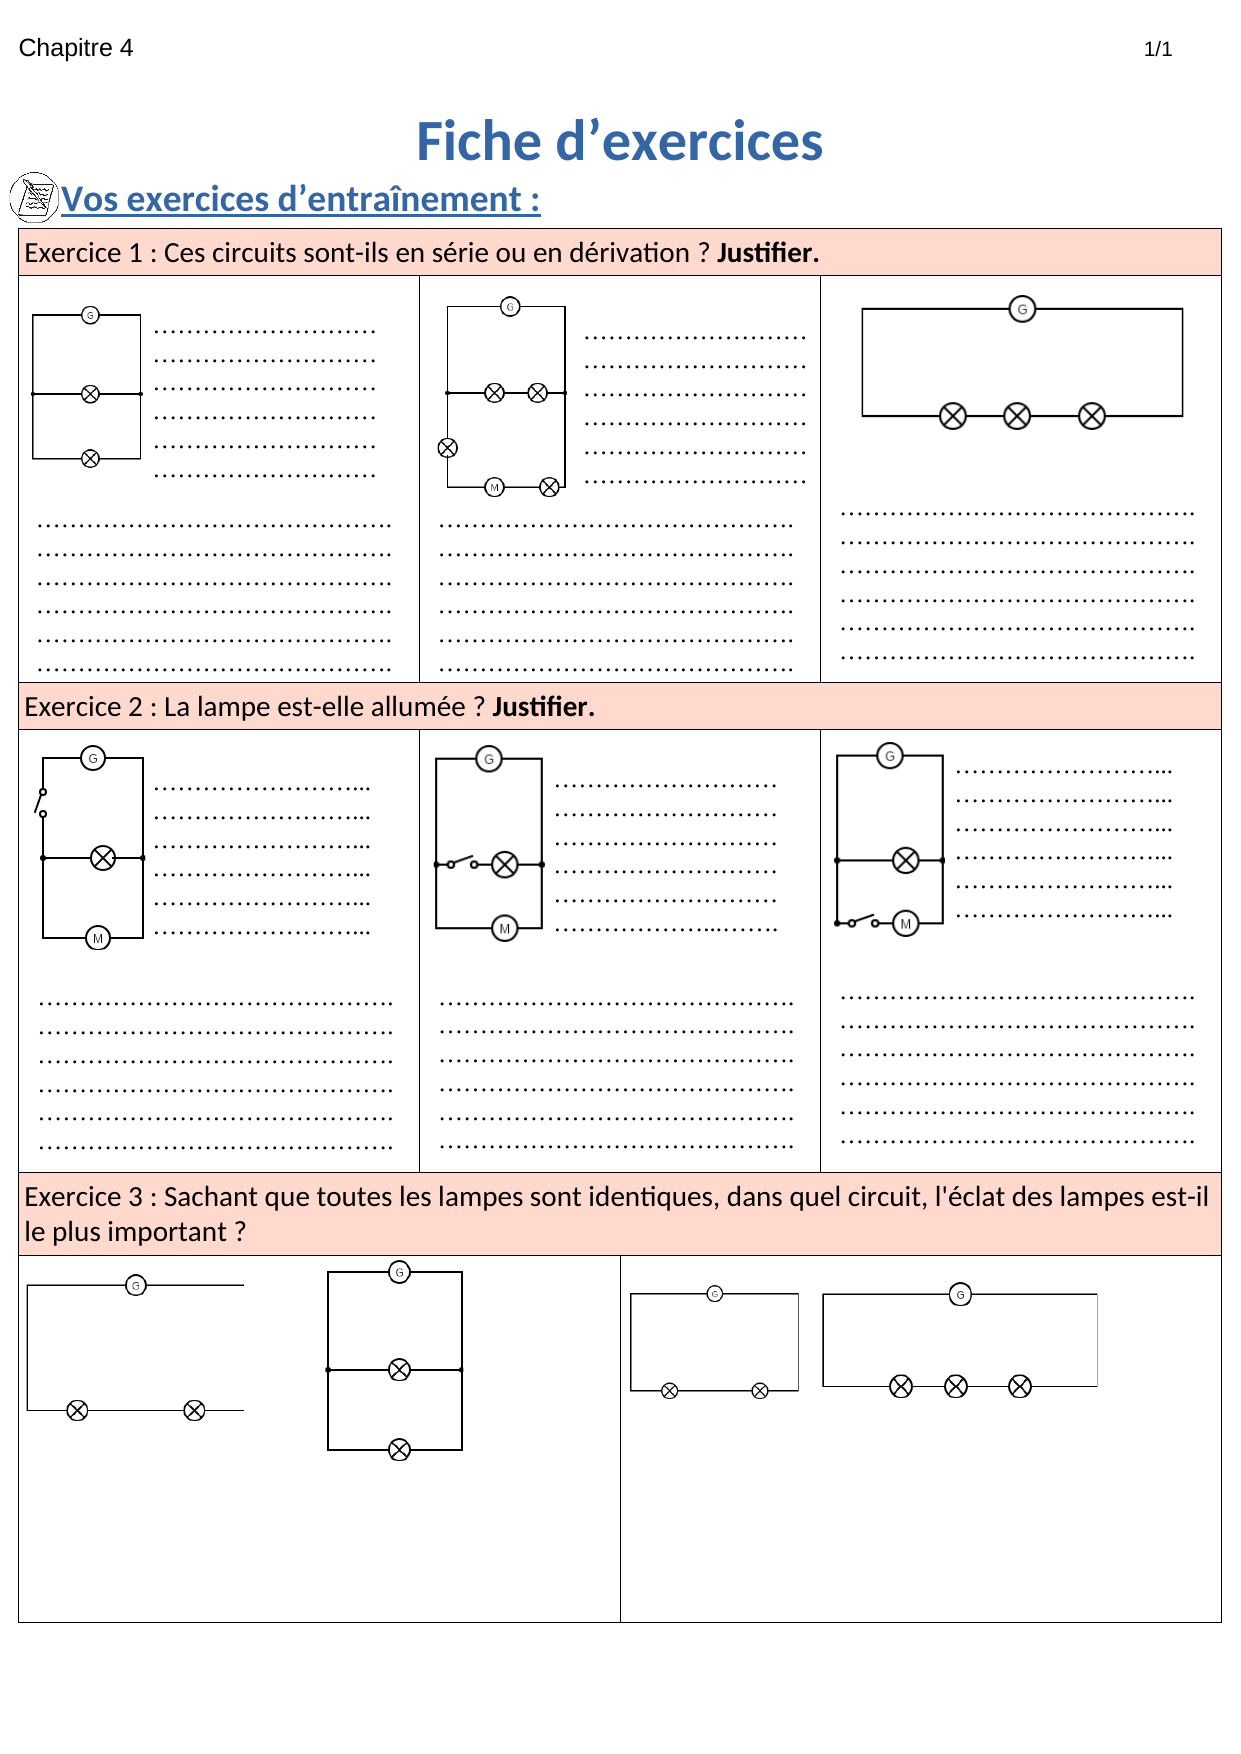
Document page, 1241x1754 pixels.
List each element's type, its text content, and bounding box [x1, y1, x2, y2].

table_cell [821, 730, 1221, 1172]
picture [822, 1282, 1098, 1398]
title Fiche d’exercices [18, 104, 1221, 175]
table_cell [621, 1256, 1221, 1622]
table_cell [19, 730, 419, 1172]
picture [26, 1274, 244, 1421]
table_cell [420, 276, 820, 682]
table_cell Exercice 3 : Sachant que toutes les lampes sont identiques, dans quel circuit, l'éclat des lampes est-il le plus important ? [19, 1173, 1221, 1255]
picture [834, 742, 945, 937]
picture [437, 296, 567, 497]
picture [325, 1260, 464, 1461]
text Vos exercices d’entraînement : [59, 175, 1221, 221]
picture [9, 172, 59, 223]
picture [25, 286, 153, 479]
picture [433, 745, 545, 942]
table_cell [420, 730, 820, 1172]
table_header Exercice 1 : Ces circuits sont-ils en série ou en dérivation ? Justifier. [19, 229, 1221, 275]
table_cell [19, 276, 419, 682]
picture [861, 295, 1184, 430]
table_cell [19, 1256, 620, 1622]
picture [630, 1285, 799, 1399]
table_cell Exercice 2 : La lampe est-elle allumée ? Justifier. [19, 683, 1221, 729]
picture [33, 745, 146, 950]
table_cell [821, 276, 1221, 682]
